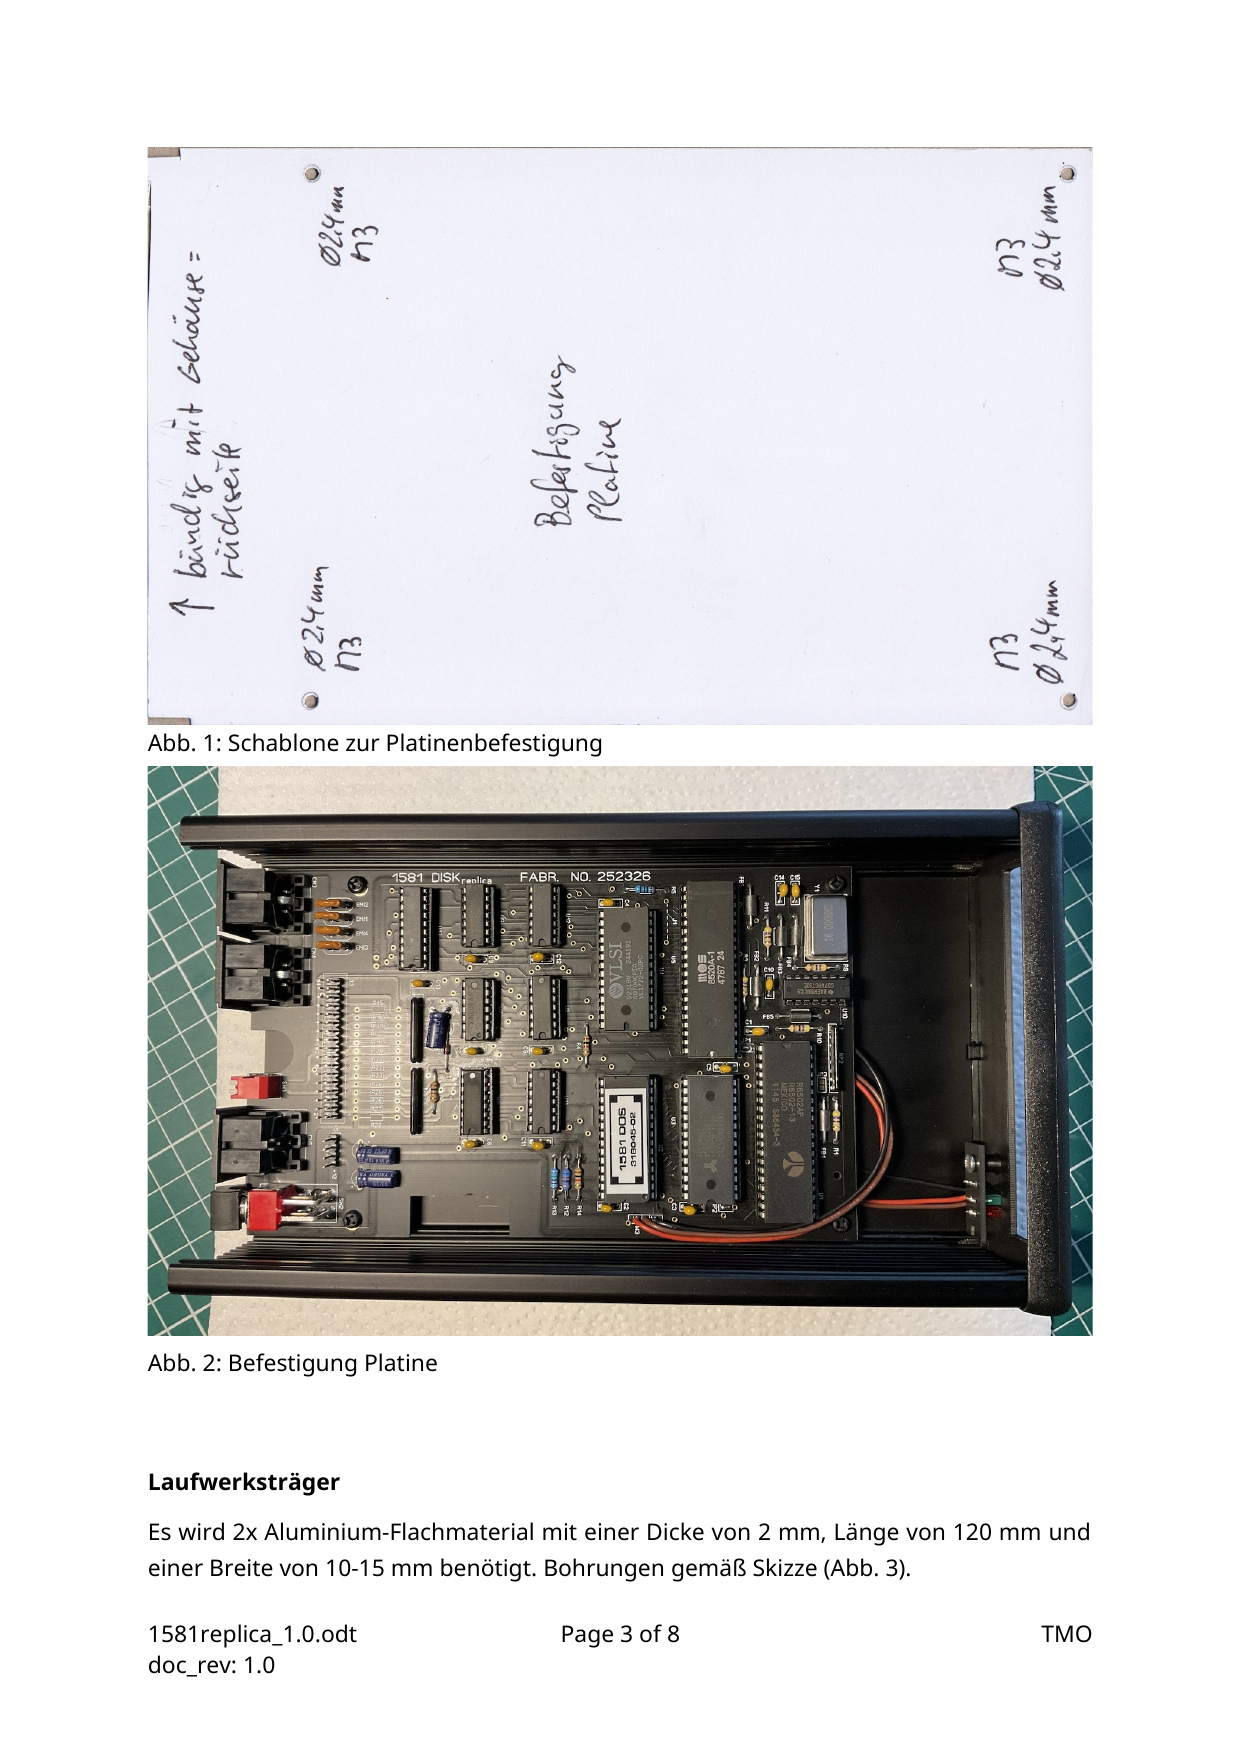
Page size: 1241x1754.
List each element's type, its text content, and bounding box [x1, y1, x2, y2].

picture [147, 147, 1093, 725]
text Laufwerksträger [148, 1466, 1093, 1497]
text Abb. 1: Schablone zur Platinenbefestigung [148, 725, 1093, 758]
picture [147, 766, 1093, 1336]
text Es wird 2x Aluminium-Flachmaterial mit einer Dicke von 2 mm, Länge von 120 mm und einer Breite von 10-15 mm benötigt. Bohrungen gemäß Skizze (Abb. 3). [148, 1516, 1093, 1583]
text Abb. 2: Befestigung Platine [148, 1336, 1093, 1378]
